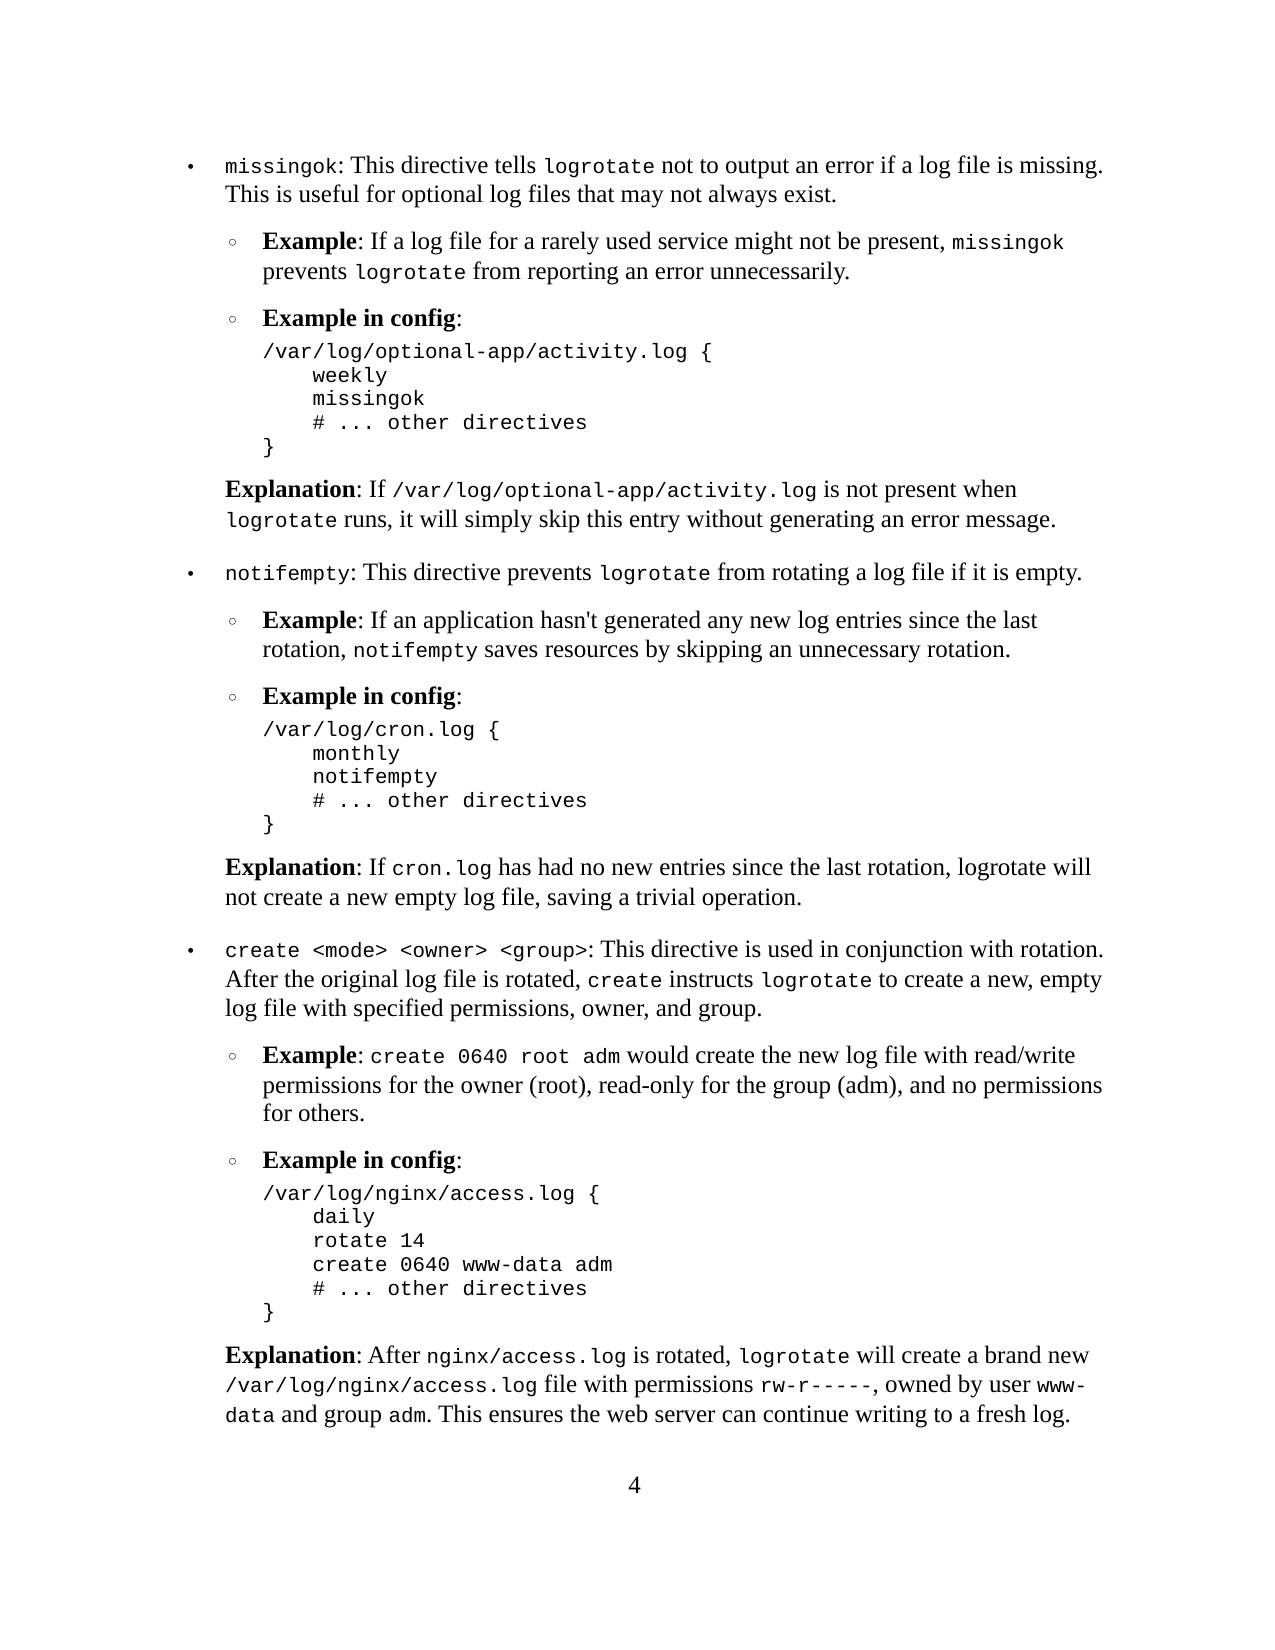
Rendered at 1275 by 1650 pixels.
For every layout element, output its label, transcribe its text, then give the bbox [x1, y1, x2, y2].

list # ... other directives [225, 412, 1125, 436]
list Example in config: [225, 681, 1125, 710]
list weekly [225, 365, 1125, 388]
list Example: If a log file for a rarely used service might not be present, missingok prevents logrotate from reporting an error unnecessarily. [225, 226, 1125, 285]
list create <mode> <owner> <group>: This directive is used in conjunction with rotation. After the original log file is rotated, create instructs logrotate to create a new, empty log file with specified permissions, owner, and group. [187, 934, 1125, 1022]
list create 0640 www-data adm [225, 1254, 1125, 1277]
list } [225, 1301, 1125, 1325]
list /var/log/cron.log { [225, 719, 1125, 742]
list } [225, 436, 1125, 459]
list Example: If an application hasn't generated any new log entries since the last rotation, notifempty saves resources by skipping an unnecessary rotation. [225, 605, 1125, 663]
list } [225, 813, 1125, 837]
list rotate 14 [225, 1230, 1125, 1254]
list Example in config: [225, 303, 1125, 332]
list /var/log/nginx/access.log { [225, 1183, 1125, 1207]
list missingok: This directive tells logrotate not to output an error if a log file is missing. This is useful for optional log files that may not always exist. [187, 150, 1125, 208]
list missingok [225, 388, 1125, 412]
list Explanation: If cron.log has had no new entries since the last rotation, logrotate will not create a new empty log file, saving a trivial operation. [225, 852, 1125, 910]
list daily [225, 1207, 1125, 1230]
list notifempty: This directive prevents logrotate from rotating a log file if it is empty. [187, 557, 1125, 587]
list Example: create 0640 root adm would create the new log file with read/write permissions for the owner (root), read-only for the group (adm), and no permissions for others. [225, 1040, 1125, 1127]
list # ... other directives [225, 790, 1125, 813]
list monthly [225, 742, 1125, 766]
list # ... other directives [225, 1277, 1125, 1301]
list /var/log/optional-app/activity.log { [225, 341, 1125, 365]
list Example in config: [225, 1145, 1125, 1174]
list Explanation: After nginx/access.log is rotated, logrotate will create a brand new /var/log/nginx/access.log file with permissions rw-r-----, owned by user www-data and group adm. This ensures the web server can continue writing to a fresh log. [225, 1340, 1125, 1428]
list notifempty [225, 766, 1125, 790]
list Explanation: If /var/log/optional-app/activity.log is not present when logrotate runs, it will simply skip this entry without generating an error message. [225, 474, 1125, 533]
